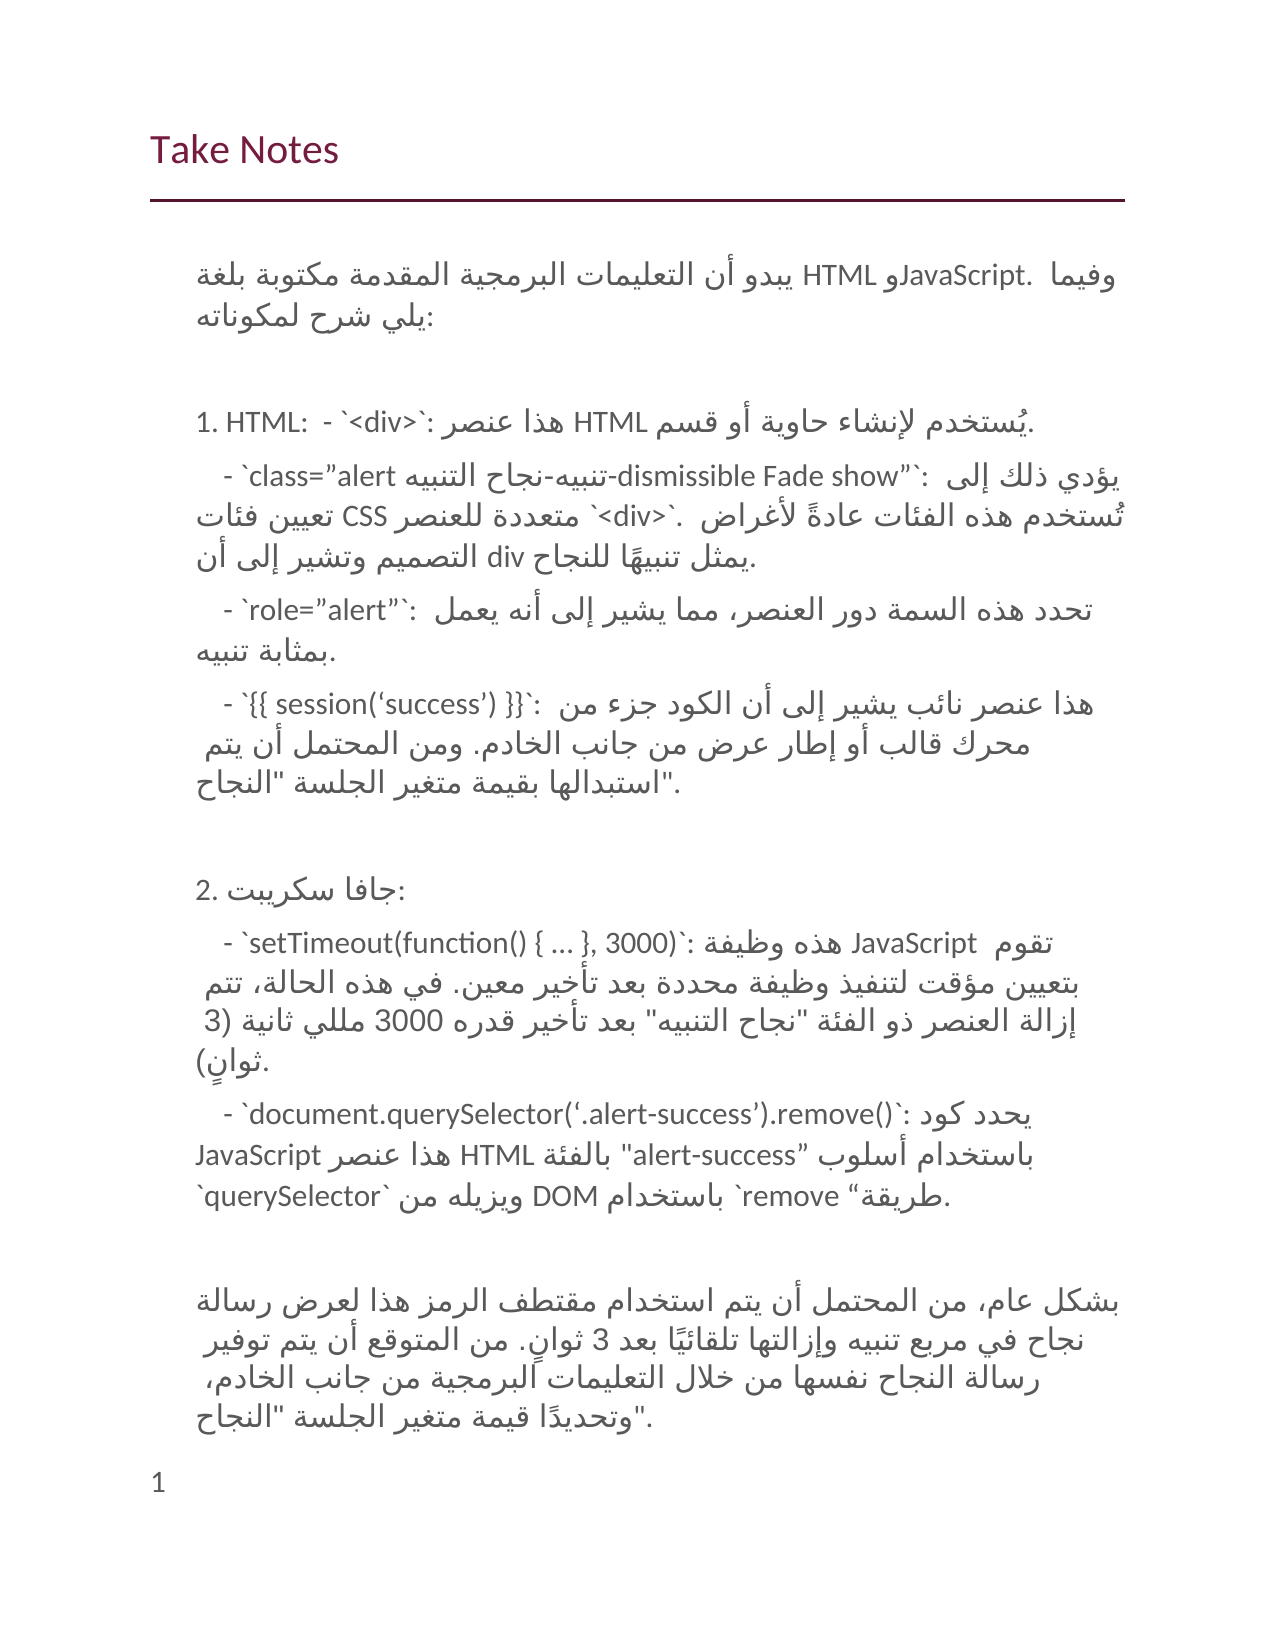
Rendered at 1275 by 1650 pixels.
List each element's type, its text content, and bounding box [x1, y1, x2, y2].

list يبدو أن التعليمات البرمجية المقدمة مكتوبة بلغة HTML وJavaScript. وفيما يلي شرح لمكوناته: [195, 255, 1125, 334]
list - `setTimeout(function() { … }, 3000)`: هذه وظيفة JavaScript تقوم بتعيين مؤقت لتنفيذ وظيفة محددة بعد تأخير معين. في هذه الحالة، تتم إزالة العنصر ذو الفئة "نجاح التنبيه" بعد تأخير قدره 3000 مللي ثانية (3 ثوانٍ). [195, 923, 1125, 1079]
list بشكل عام، من المحتمل أن يتم استخدام مقتطف الرمز هذا لعرض رسالة نجاح في مربع تنبيه وإزالتها تلقائيًا بعد 3 ثوانٍ. من المتوقع أن يتم توفير رسالة النجاح نفسها من خلال التعليمات البرمجية من جانب الخادم، وتحديدًا قيمة متغير الجلسة "النجاح". [195, 1282, 1125, 1436]
list 1. HTML: - `<div>`: هذا عنصر HTML يُستخدم لإنشاء حاوية أو قسم. [195, 403, 1125, 441]
list - `document.querySelector(‘.alert-success’).remove()`: يحدد كود JavaScript هذا عنصر HTML بالفئة "alert-success” باستخدام أسلوب `querySelector` ويزيله من DOM باستخدام `remove “طريقة. [195, 1094, 1125, 1214]
list - `class=”alert تنبيه-نجاح التنبيه-dismissible Fade show”`: يؤدي ذلك إلى تعيين فئات CSS متعددة للعنصر `<div>`. تُستخدم هذه الفئات عادةً لأغراض التصميم وتشير إلى أن div يمثل تنبيهًا للنجاح. [195, 456, 1125, 575]
list - `{{ session(‘success’) }}`: هذا عنصر نائب يشير إلى أن الكود جزء من محرك قالب أو إطار عرض من جانب الخادم. ومن المحتمل أن يتم استبدالها بقيمة متغير الجلسة "النجاح". [195, 684, 1125, 802]
list - `role=”alert”`: تحدد هذه السمة دور العنصر، مما يشير إلى أنه يعمل بمثابة تنبيه. [195, 591, 1125, 669]
subtitle Take Notes [150, 123, 1125, 199]
list 2. جافا سكريبت: [195, 870, 1125, 908]
